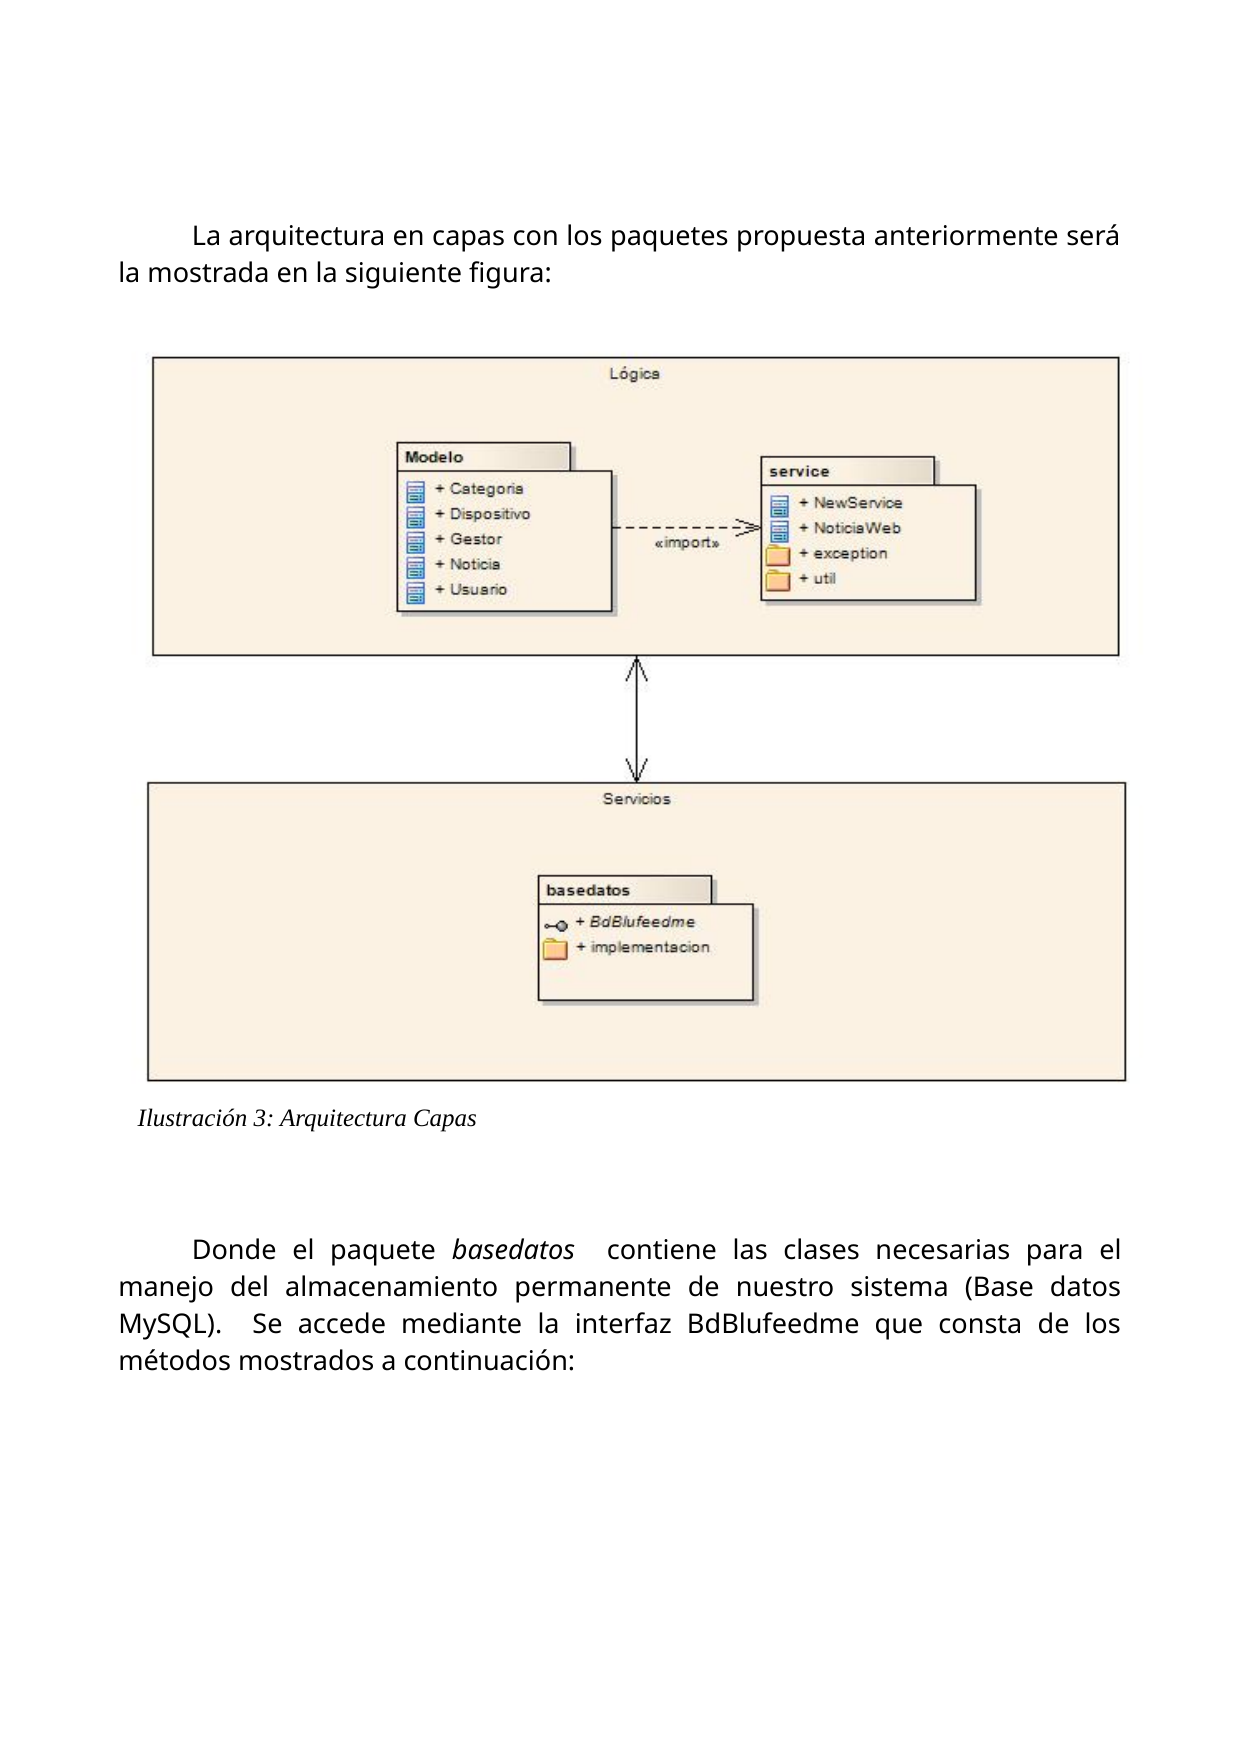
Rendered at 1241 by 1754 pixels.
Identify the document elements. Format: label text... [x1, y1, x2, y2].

text Donde el paquete basedatos contiene las clases necesarias para el manejo del almacenamiento permanente de nuestro sistema (Base datos MySQL). Se accede mediante la interfaz BdBlufeedme que consta de los métodos mostrados a continuación: [118, 1230, 1122, 1378]
picture [125, 344, 1149, 1103]
text La arquitectura en capas con los paquetes propuesta anteriormente será la mostrada en la siguiente figura: [118, 217, 1122, 291]
text Ilustración 3: Arquitectura Capas [137, 1103, 1103, 1132]
